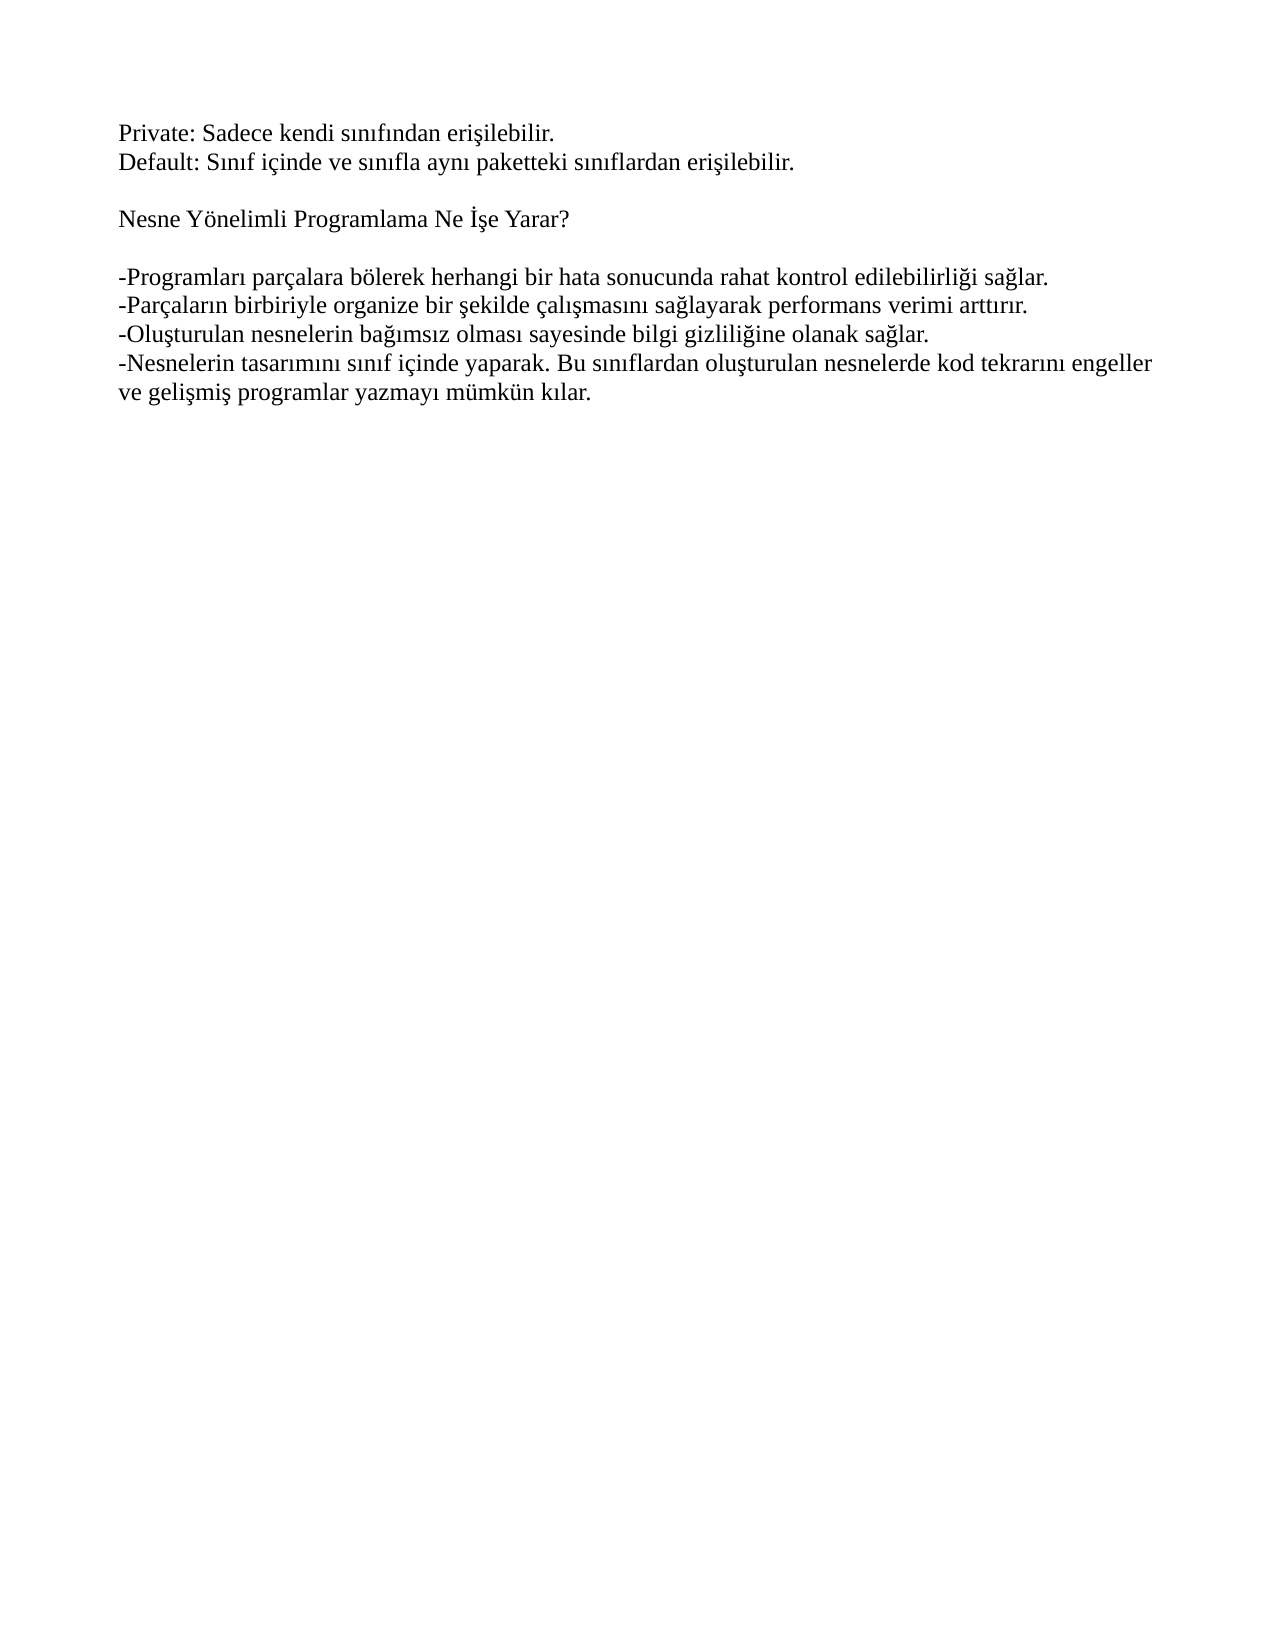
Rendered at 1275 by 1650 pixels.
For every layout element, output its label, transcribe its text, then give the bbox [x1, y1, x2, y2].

text Private: Sadece kendi sınıfından erişilebilir. [118, 118, 1157, 147]
text -Oluşturulan nesnelerin bağımsız olması sayesinde bilgi gizliliğine olanak sağlar. [118, 319, 1157, 348]
text Nesne Yönelimli Programlama Ne İşe Yarar? [118, 204, 1157, 233]
text -Nesnelerin tasarımını sınıf içinde yaparak. Bu sınıflardan oluşturulan nesnelerde kod tekrarını engeller ve gelişmiş programlar yazmayı mümkün kılar. [118, 348, 1157, 406]
text -Programları parçalara bölerek herhangi bir hata sonucunda rahat kontrol edilebilirliği sağlar. [118, 262, 1157, 291]
text -Parçaların birbiriyle organize bir şekilde çalışmasını sağlayarak performans verimi arttırır. [118, 291, 1157, 319]
text Default: Sınıf içinde ve sınıfla aynı paketteki sınıflardan erişilebilir. [118, 147, 1157, 176]
